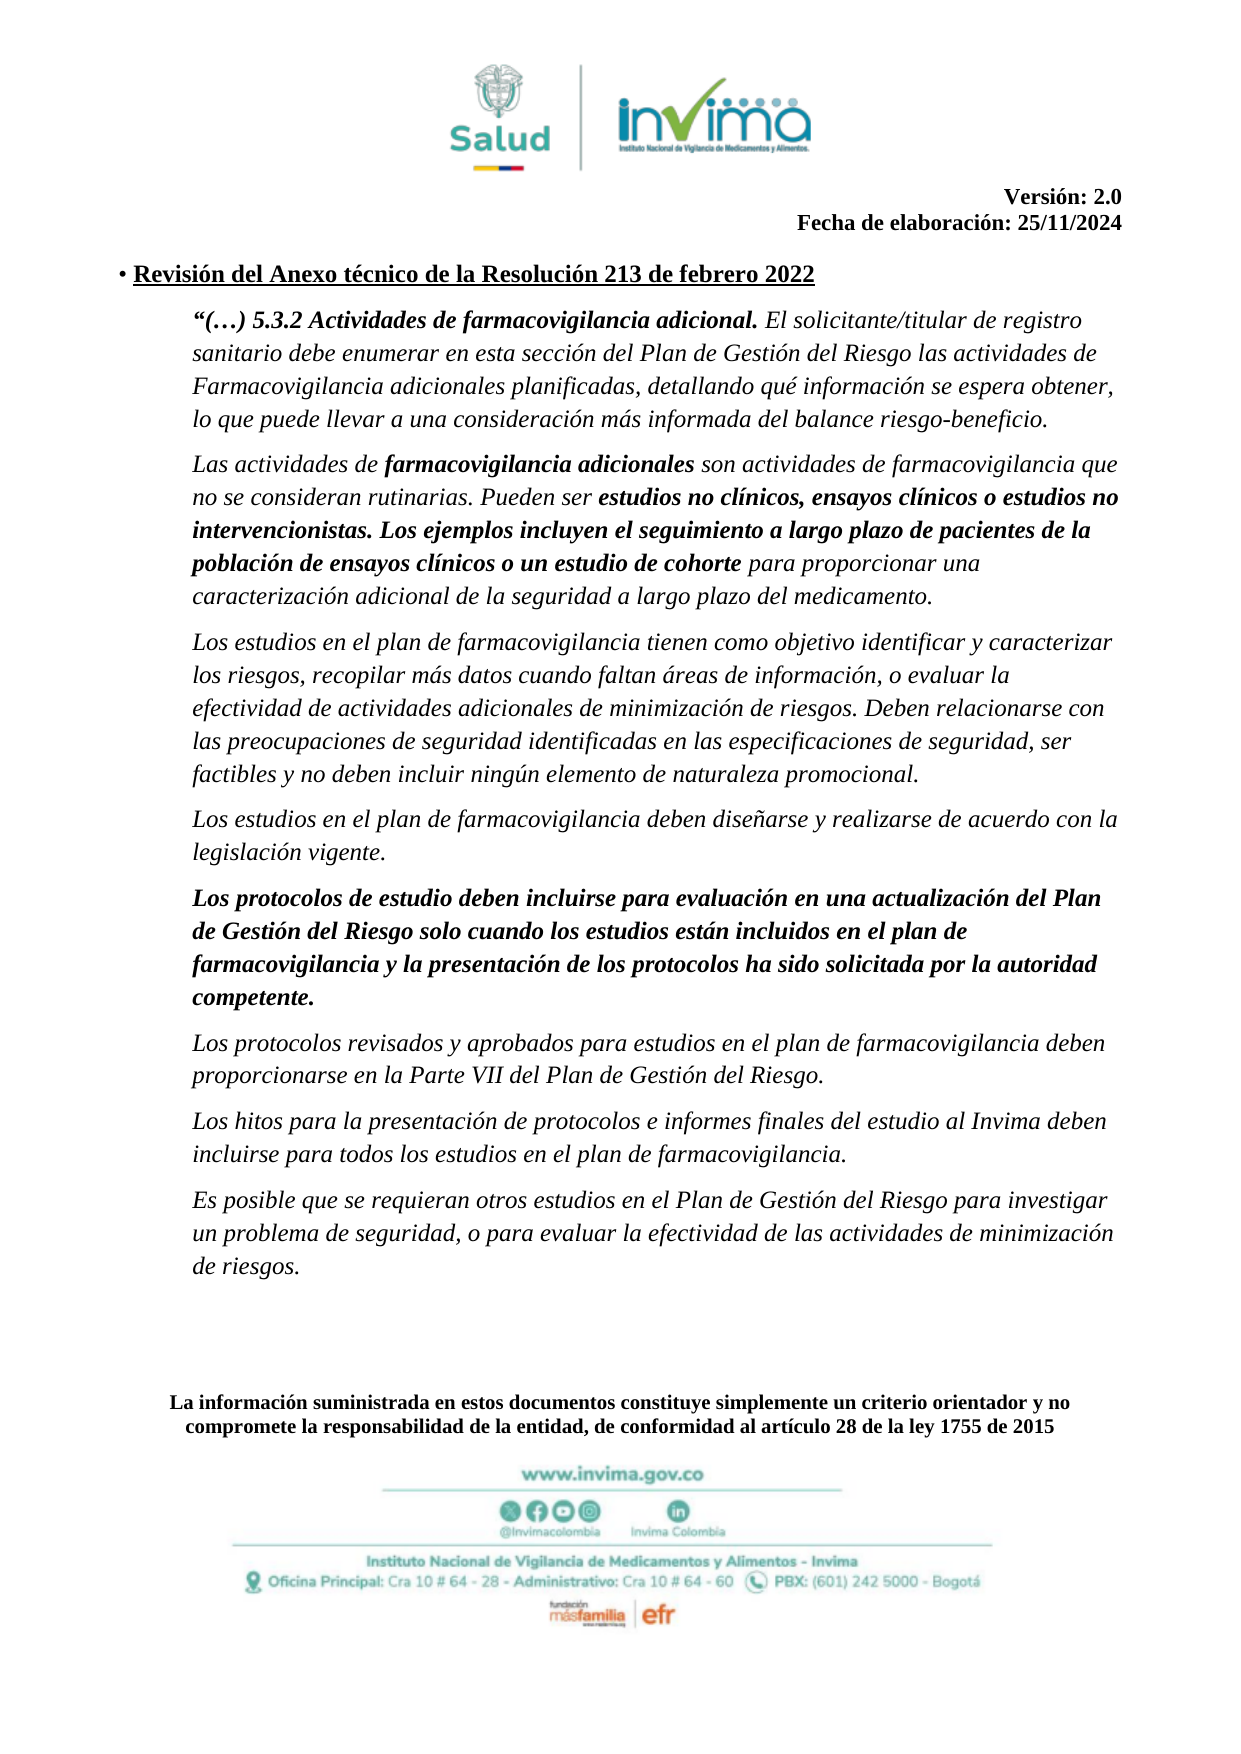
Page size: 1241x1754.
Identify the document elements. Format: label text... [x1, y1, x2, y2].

list Las actividades de farmacovigilancia adicionales son actividades de farmacovigilancia que no se consideran rutinarias. Pueden ser estudios no clínicos, ensayos clínicos o estudios no intervencionistas. Los ejemplos incluyen el seguimiento a largo plazo de pacientes de la población de ensayos clínicos o un estudio de cohorte para proporcionar una caracterización adicional de la seguridad a largo plazo del medicamento. [192, 449, 1122, 610]
list Los hitos para la presentación de protocolos e informes finales del estudio al Invima deben incluirse para todos los estudios en el plan de farmacovigilancia. [192, 1106, 1122, 1168]
picture [420, 40, 820, 183]
list Los estudios en el plan de farmacovigilancia tienen como objetivo identificar y caracterizar los riesgos, recopilar más datos cuando faltan áreas de información, o evaluar la efectividad de actividades adicionales de minimización de riesgos. Deben relacionarse con las preocupaciones de seguridad identificadas en las especificaciones de seguridad, ser factibles y no deben incluir ningún elemento de naturaleza promocional. [192, 627, 1122, 788]
list Los protocolos de estudio deben incluirse para evaluación en una actualización del Plan de Gestión del Riesgo solo cuando los estudios están incluidos en el plan de farmacovigilancia y la presentación de los protocolos ha sido solicitada por la autoridad competente. [192, 883, 1122, 1011]
list “(…) 5.3.2 Actividades de farmacovigilancia adicional. El solicitante/titular de registro sanitario debe enumerar en esta sección del Plan de Gestión del Riesgo las actividades de Farmacovigilancia adicionales planificadas, detallando qué información se espera obtener, lo que puede llevar a una consideración más informada del balance riesgo-beneficio. [192, 305, 1122, 432]
picture [222, 1462, 1018, 1636]
list Los estudios en el plan de farmacovigilancia deben diseñarse y realizarse de acuerdo con la legislación vigente. [192, 804, 1122, 866]
list Es posible que se requieran otros estudios en el Plan de Gestión del Riesgo para investigar un problema de seguridad, o para evaluar la efectividad de las actividades de minimización de riesgos. [192, 1185, 1122, 1279]
list Los protocolos revisados y aprobados para estudios en el plan de farmacovigilancia deben proporcionarse en la Parte VII del Plan de Gestión del Riesgo. [192, 1028, 1122, 1089]
list • Revisión del Anexo técnico de la Resolución 213 de febrero 2022 [118, 259, 1122, 288]
